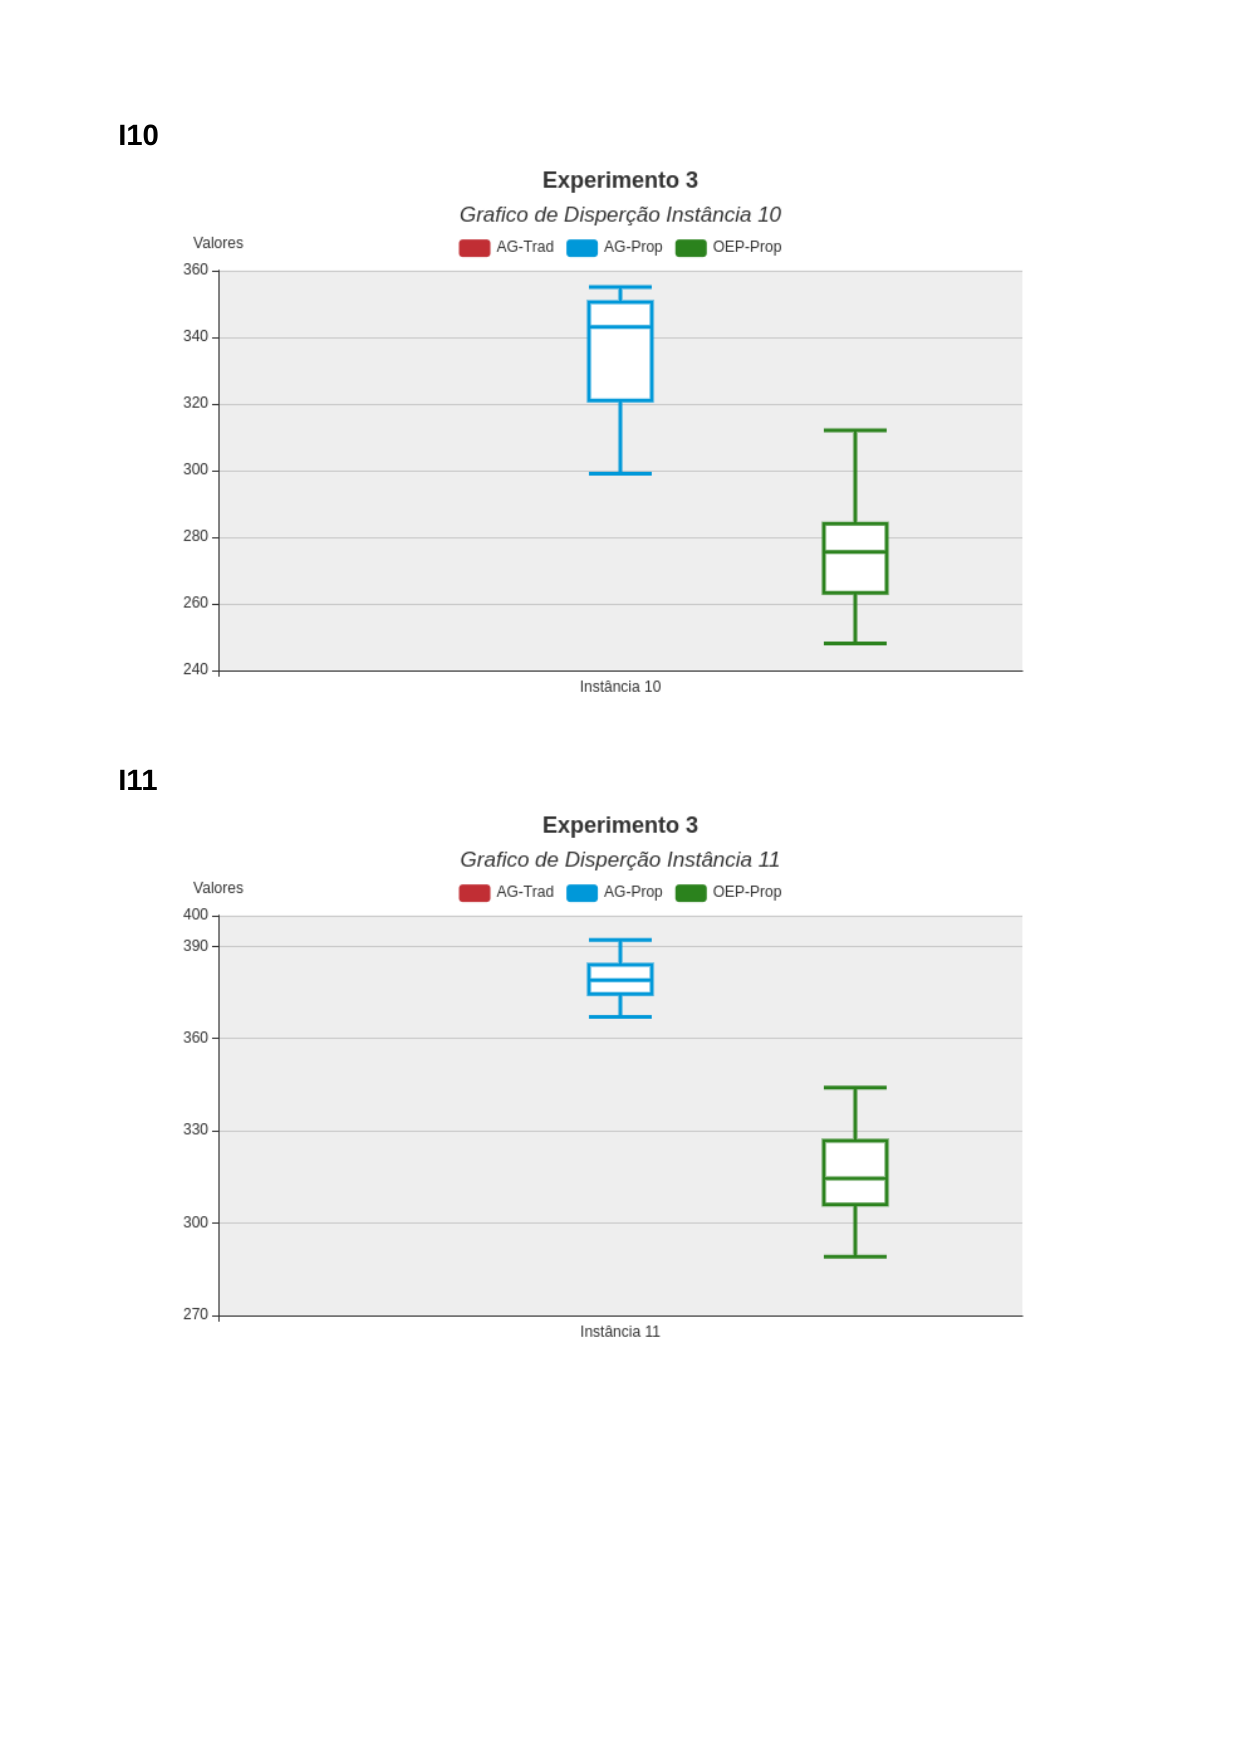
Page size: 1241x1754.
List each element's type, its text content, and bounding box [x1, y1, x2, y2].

subtitle I10 [118, 118, 1122, 152]
picture [118, 164, 1123, 697]
picture [118, 809, 1123, 1342]
subtitle I11 [118, 763, 1122, 797]
